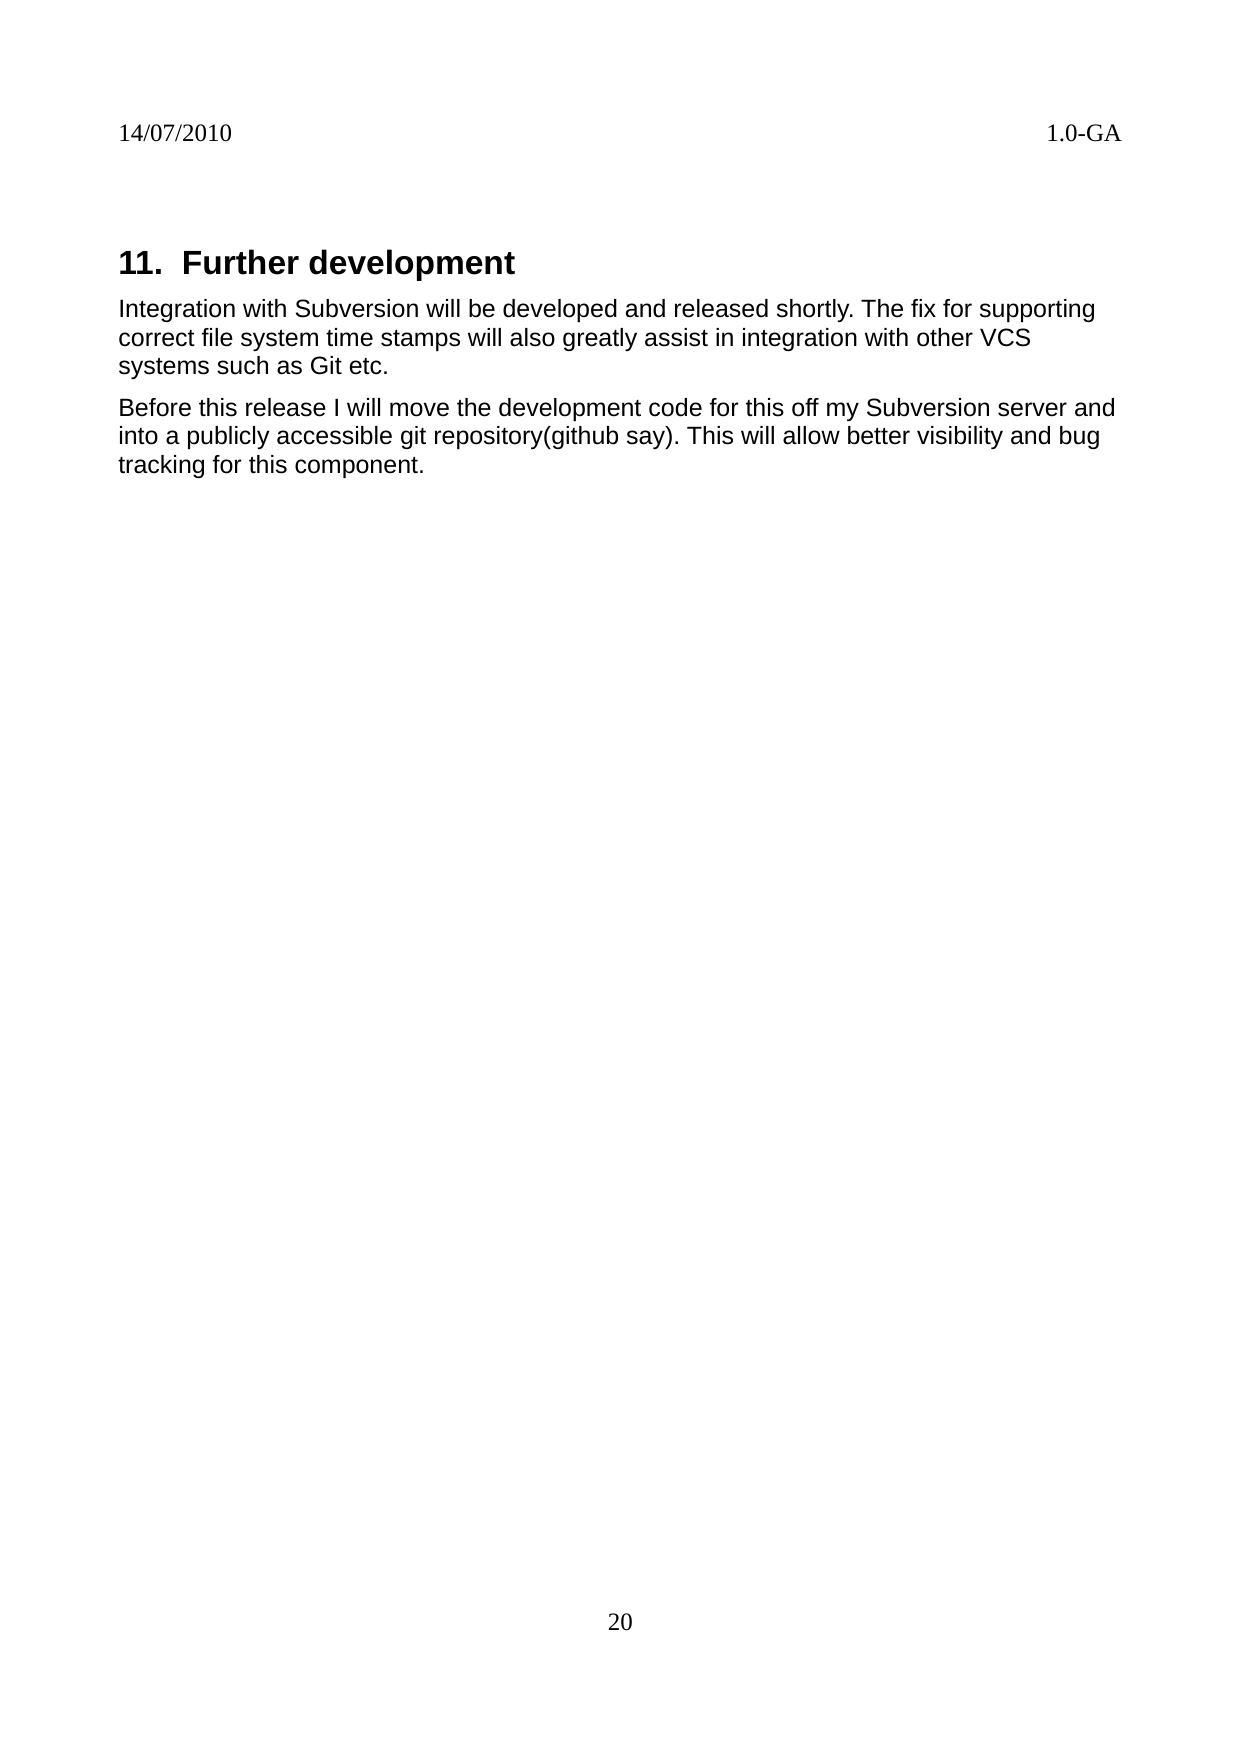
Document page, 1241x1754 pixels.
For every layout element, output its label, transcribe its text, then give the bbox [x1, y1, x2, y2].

subtitle Further development [118, 243, 1122, 281]
text Integration with Subversion will be developed and released shortly. The fix for supporting correct file system time stamps will also greatly assist in integration with other VCS systems such as Git etc. [118, 294, 1122, 380]
text Before this release I will move the development code for this off my Subversion server and into a publicly accessible git repository(github say). This will allow better visibility and bug tracking for this component. [118, 392, 1122, 479]
